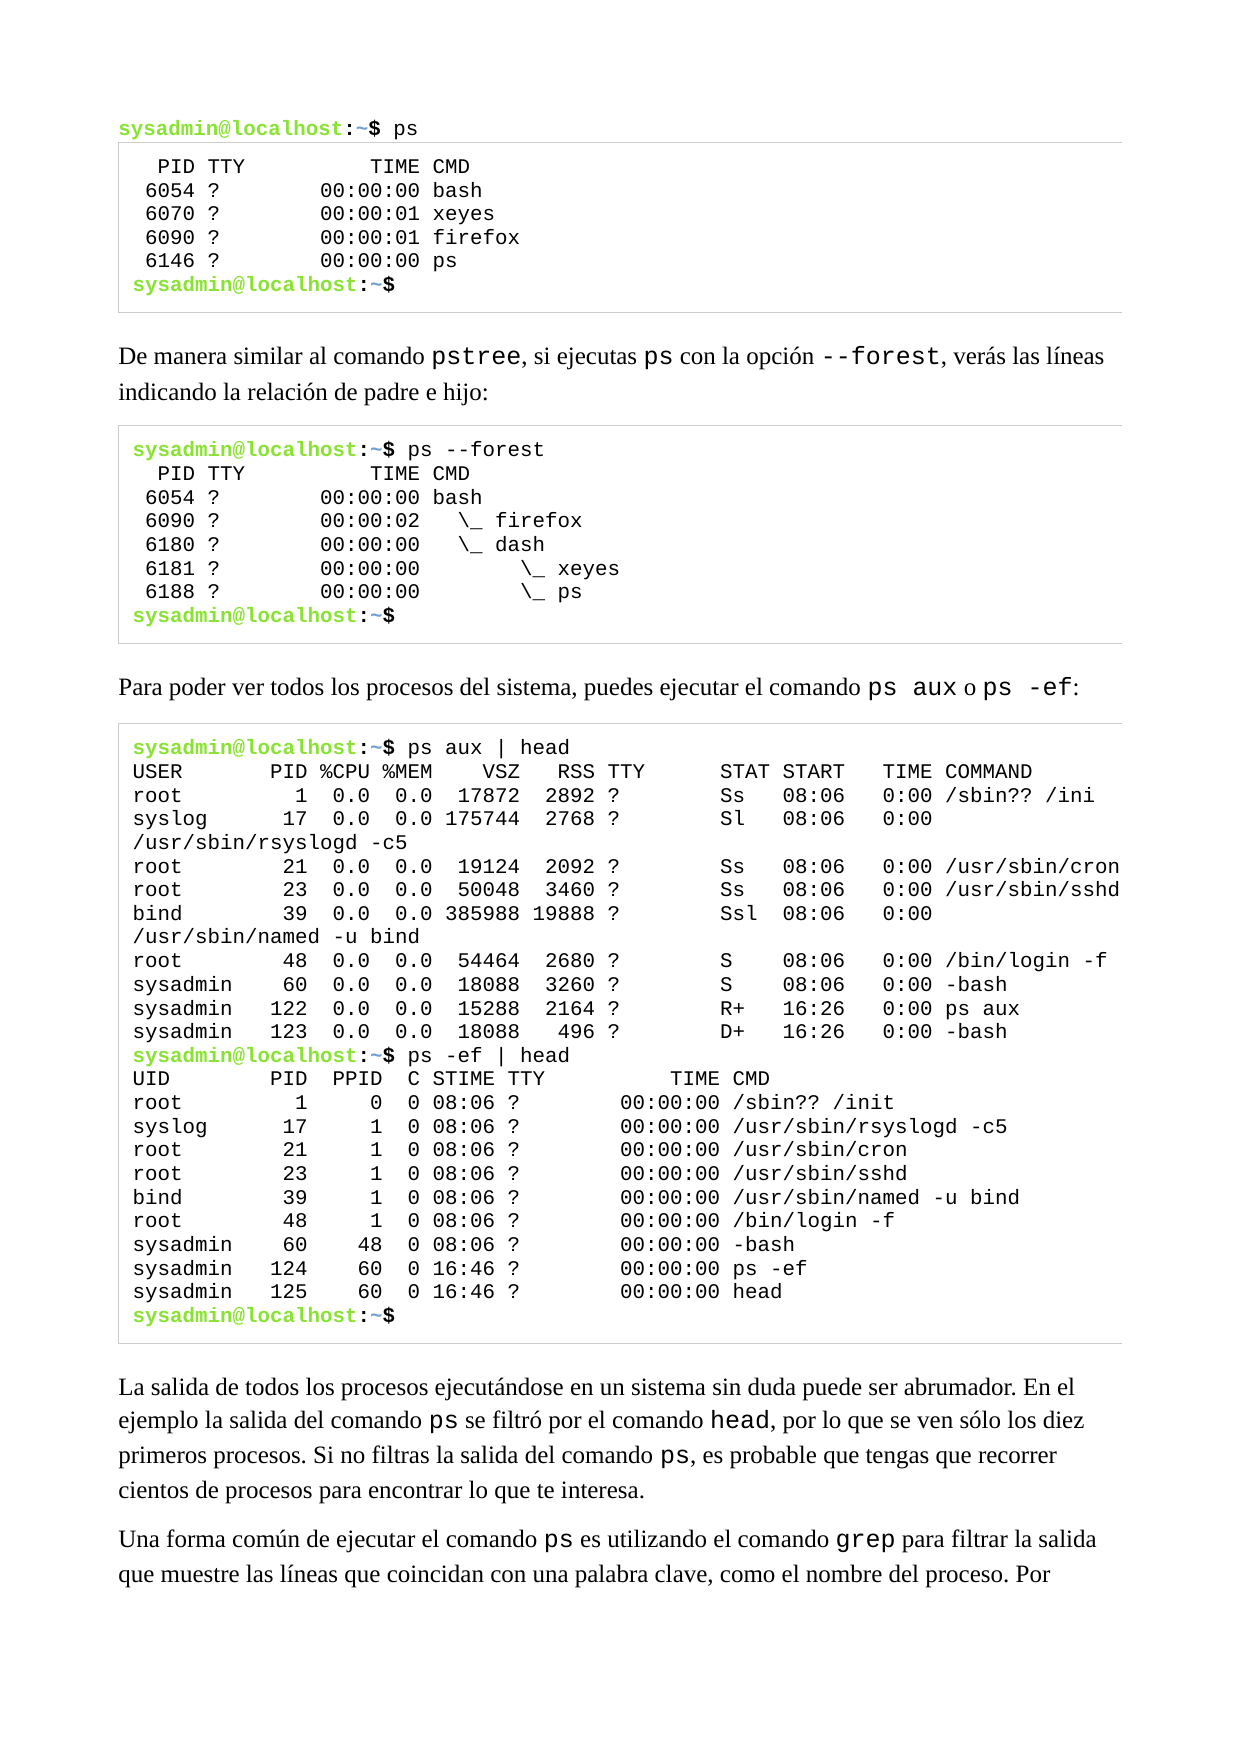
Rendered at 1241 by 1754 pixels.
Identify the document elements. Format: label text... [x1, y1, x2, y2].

text root 23 0.0 0.0 50048 3460 ? Ss 08:06 0:00 /usr/sbin/sshd [119, 865, 1122, 889]
text syslog 17 1 0 08:06 ? 00:00:00 /usr/sbin/rsyslogd -c5 [119, 1102, 1122, 1125]
text sysadmin 123 0.0 0.0 18088 496 ? D+ 16:26 0:00 -bash [119, 1007, 1122, 1031]
text 6090 ? 00:00:01 firefox [119, 213, 1122, 236]
text 6146 ? 00:00:00 ps [119, 236, 1122, 260]
text De manera similar al comando pstree, si ejecutas ps con la opción --forest, verás las líneas indicando la relación de padre e hijo: [118, 341, 1122, 405]
text sysadmin 122 0.0 0.0 15288 2164 ? R+ 16:26 0:00 ps aux [119, 983, 1122, 1007]
text sysadmin@localhost:~$ [119, 260, 1122, 312]
text 6090 ? 00:00:02 \_ firefox [119, 496, 1122, 520]
text bind 39 1 0 08:06 ? 00:00:00 /usr/sbin/named -u bind [119, 1172, 1122, 1196]
text UID PID PPID C STIME TTY TIME CMD [119, 1054, 1122, 1078]
text PID TTY TIME CMD [119, 143, 1122, 165]
text USER PID %CPU %MEM VSZ RSS TTY STAT START TIME COMMAND [119, 747, 1122, 771]
text sysadmin@localhost:~$ [119, 1291, 1122, 1343]
text root 48 1 0 08:06 ? 00:00:00 /bin/login -f [119, 1196, 1122, 1220]
text root 48 0.0 0.0 54464 2680 ? S 08:06 0:00 /bin/login -f [119, 936, 1122, 960]
text sysadmin@localhost:~$ ps --forest [119, 426, 1122, 449]
text 6054 ? 00:00:00 bash [119, 472, 1122, 496]
text root 1 0 0 08:06 ? 00:00:00 /sbin?? /init [119, 1078, 1122, 1102]
text root 23 1 0 08:06 ? 00:00:00 /usr/sbin/sshd [119, 1149, 1122, 1172]
text sysadmin@localhost:~$ ps -ef | head [119, 1031, 1122, 1054]
text sysadmin 60 48 0 08:06 ? 00:00:00 -bash [119, 1220, 1122, 1243]
text Para poder ver todos los procesos del sistema, puedes ejecutar el comando ps aux o ps -ef: [118, 672, 1122, 703]
text sysadmin@localhost:~$ ps aux | head [119, 724, 1122, 747]
text Una forma común de ejecutar el comando ps es utilizando el comando grep para filtrar la salida que muestre las líneas que coincidan con una palabra clave, como el nombre del proceso. Por [118, 1524, 1122, 1588]
text root 1 0.0 0.0 17872 2892 ? Ss 08:06 0:00 /sbin?? /ini [119, 771, 1122, 794]
text sysadmin 124 60 0 16:46 ? 00:00:00 ps -ef [119, 1243, 1122, 1267]
text 6180 ? 00:00:00 \_ dash [119, 520, 1122, 543]
text sysadmin 125 60 0 16:46 ? 00:00:00 head [119, 1267, 1122, 1291]
text sysadmin 60 0.0 0.0 18088 3260 ? S 08:06 0:00 -bash [119, 960, 1122, 983]
text syslog 17 0.0 0.0 175744 2768 ? Sl 08:06 0:00 /usr/sbin/rsyslogd -c5 [119, 794, 1122, 841]
text root 21 0.0 0.0 19124 2092 ? Ss 08:06 0:00 /usr/sbin/cron [119, 841, 1122, 865]
text PID TTY TIME CMD [119, 449, 1122, 472]
text sysadmin@localhost:~$ ps [118, 118, 1122, 142]
text sysadmin@localhost:~$ [119, 591, 1122, 643]
text 6054 ? 00:00:00 bash [119, 165, 1122, 189]
text 6070 ? 00:00:01 xeyes [119, 189, 1122, 213]
text root 21 1 0 08:06 ? 00:00:00 /usr/sbin/cron [119, 1125, 1122, 1149]
text La salida de todos los procesos ejecutándose en un sistema sin duda puede ser abrumador. En el ejemplo la salida del comando ps se filtró por el comando head, por lo que se ven sólo los diez primeros procesos. Si no filtras la salida del comando ps, es probable que tengas que recorrer cientos de procesos para encontrar lo que te interesa. [118, 1372, 1122, 1504]
text 6188 ? 00:00:00 \_ ps [119, 567, 1122, 591]
text bind 39 0.0 0.0 385988 19888 ? Ssl 08:06 0:00 /usr/sbin/named -u bind [119, 889, 1122, 936]
text 6181 ? 00:00:00 \_ xeyes [119, 543, 1122, 567]
